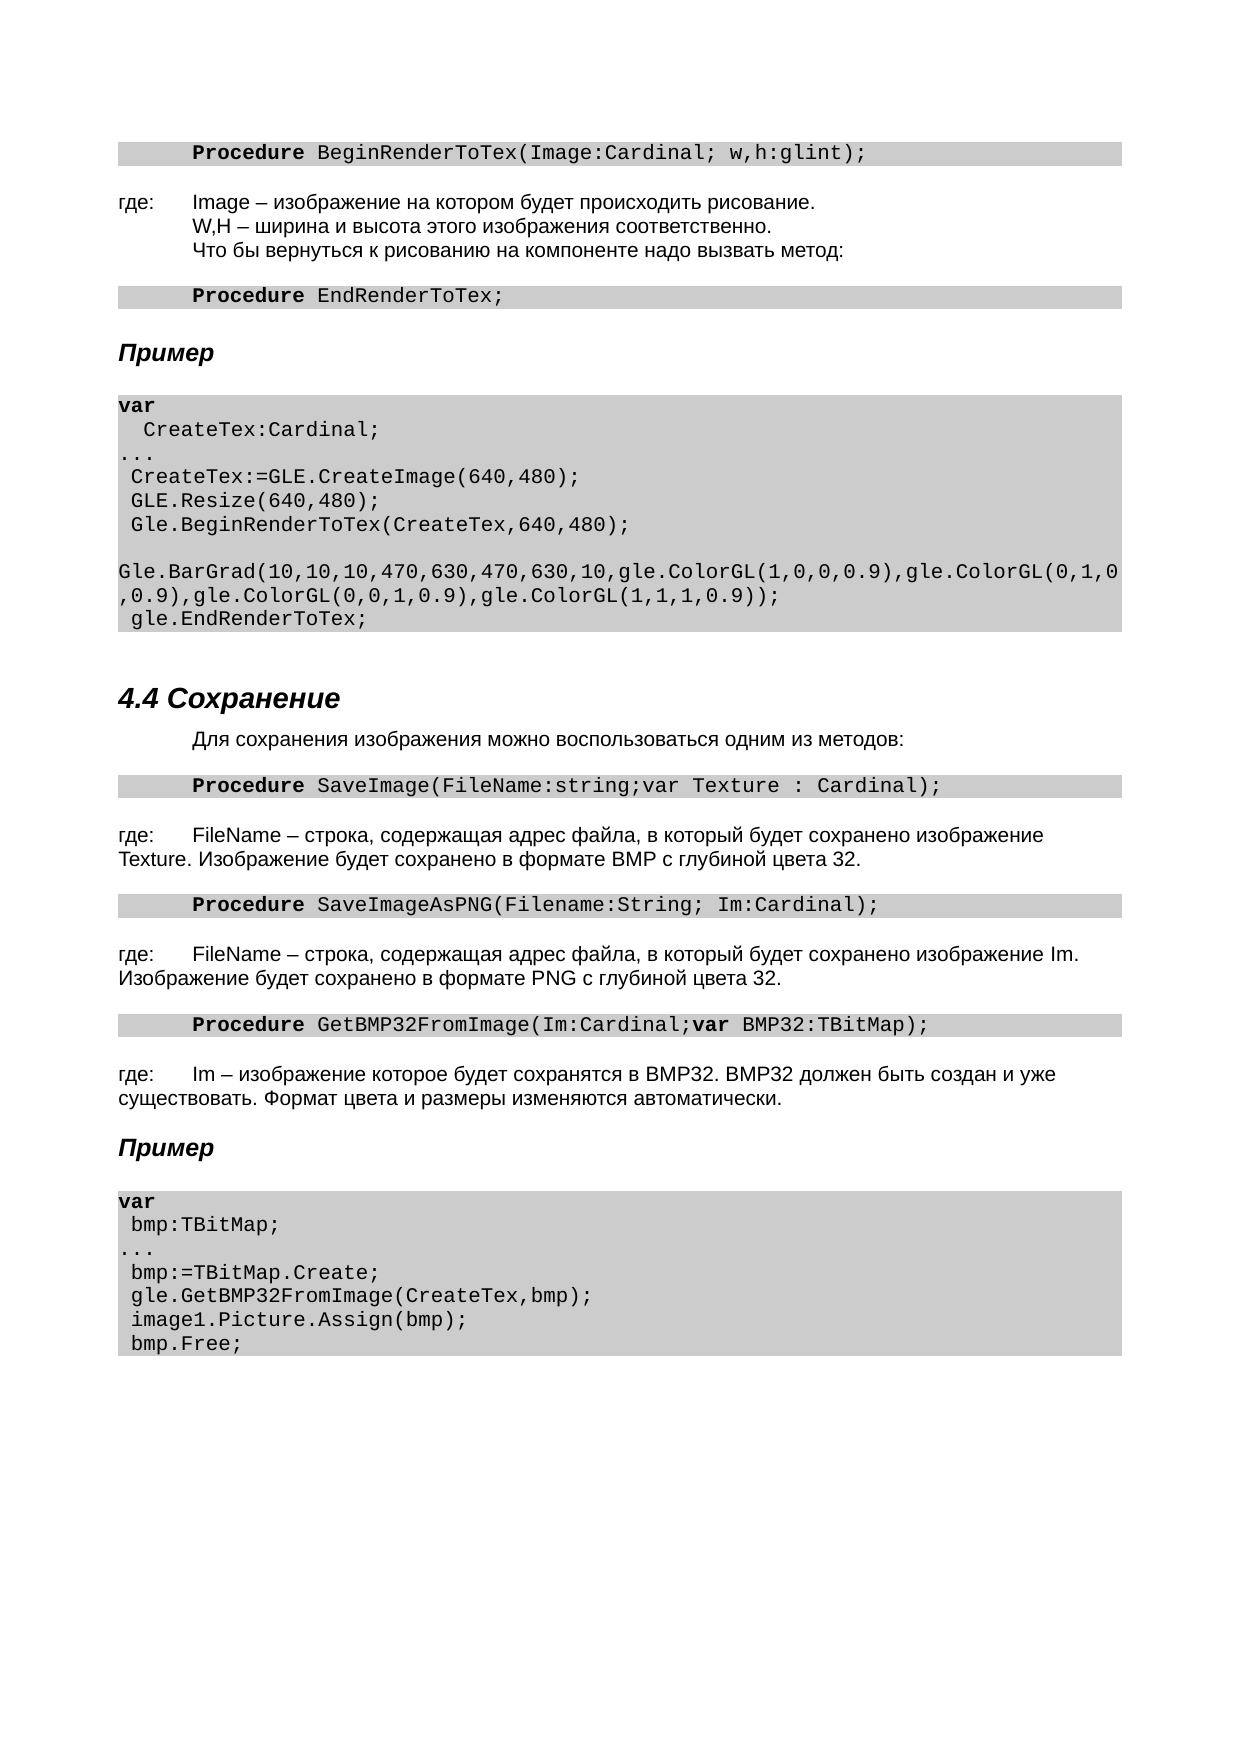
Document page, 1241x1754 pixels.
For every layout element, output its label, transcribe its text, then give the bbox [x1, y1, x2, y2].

text ... [118, 1238, 1122, 1262]
text var [118, 395, 1122, 419]
text CreateTex:Cardinal; [118, 419, 1122, 443]
text где: Image – изображение на котором будет происходить рисование. [118, 190, 1122, 214]
text W,H – ширина и высота этого изображения соответственно. [118, 214, 1122, 238]
text Gle.BeginRenderToTex(CreateTex,640,480); [118, 514, 1122, 537]
text var [118, 1191, 1122, 1214]
text где: FileName – строка, содержащая адрес файла, в который будет сохранено изображение Texture. Изображение будет сохранено в формате BMP с глубиной цвета 32. [118, 822, 1122, 870]
text CreateTex:=GLE.CreateImage(640,480); [118, 466, 1122, 490]
text Procedure GetBMP32FromImage(Im:Cardinal;var BMP32:TBitMap); [118, 1014, 1122, 1037]
text Пример [118, 1133, 1122, 1162]
text где: Im – изображение которое будет сохранятся в BMP32. BMP32 должен быть создан и уже существовать. Формат цвета и размеры изменяются автоматически. [118, 1061, 1122, 1109]
text Procedure SaveImage(FileName:string;var Texture : Cardinal); [118, 775, 1122, 798]
text gle.EndRenderToTex; [118, 608, 1122, 632]
subtitle 4.4 Сохранение [118, 681, 1122, 714]
text image1.Picture.Assign(bmp); [118, 1309, 1122, 1333]
text Procedure EndRenderToTex; [118, 286, 1122, 309]
text ... [118, 443, 1122, 466]
text Для сохранения изображения можно воспользоваться одним из методов: [118, 727, 1122, 751]
text bmp.Free; [118, 1333, 1122, 1356]
text Gle.BarGrad(10,10,10,470,630,470,630,10,gle.ColorGL(1,0,0,0.9),gle.ColorGL(0,1,0,0.9),gle.ColorGL(0,0,1,0.9),gle.ColorGL(1,1,1,0.9)); [118, 537, 1122, 608]
text Procedure SaveImageAsPNG(Filename:String; Im:Cardinal); [118, 894, 1122, 918]
text где: FileName – строка, содержащая адрес файла, в который будет сохранено изображение Im. Изображение будет сохранено в формате PNG с глубиной цвета 32. [118, 942, 1122, 990]
text Что бы вернуться к рисованию на компоненте надо вызвать метод: [118, 238, 1122, 262]
text bmp:TBitMap; [118, 1214, 1122, 1238]
text GLE.Resize(640,480); [118, 490, 1122, 514]
text gle.GetBMP32FromImage(CreateTex,bmp); [118, 1285, 1122, 1309]
text Procedure BeginRenderToTex(Image:Cardinal; w,h:glint); [118, 142, 1122, 166]
text Пример [118, 338, 1122, 367]
text bmp:=TBitMap.Create; [118, 1262, 1122, 1285]
